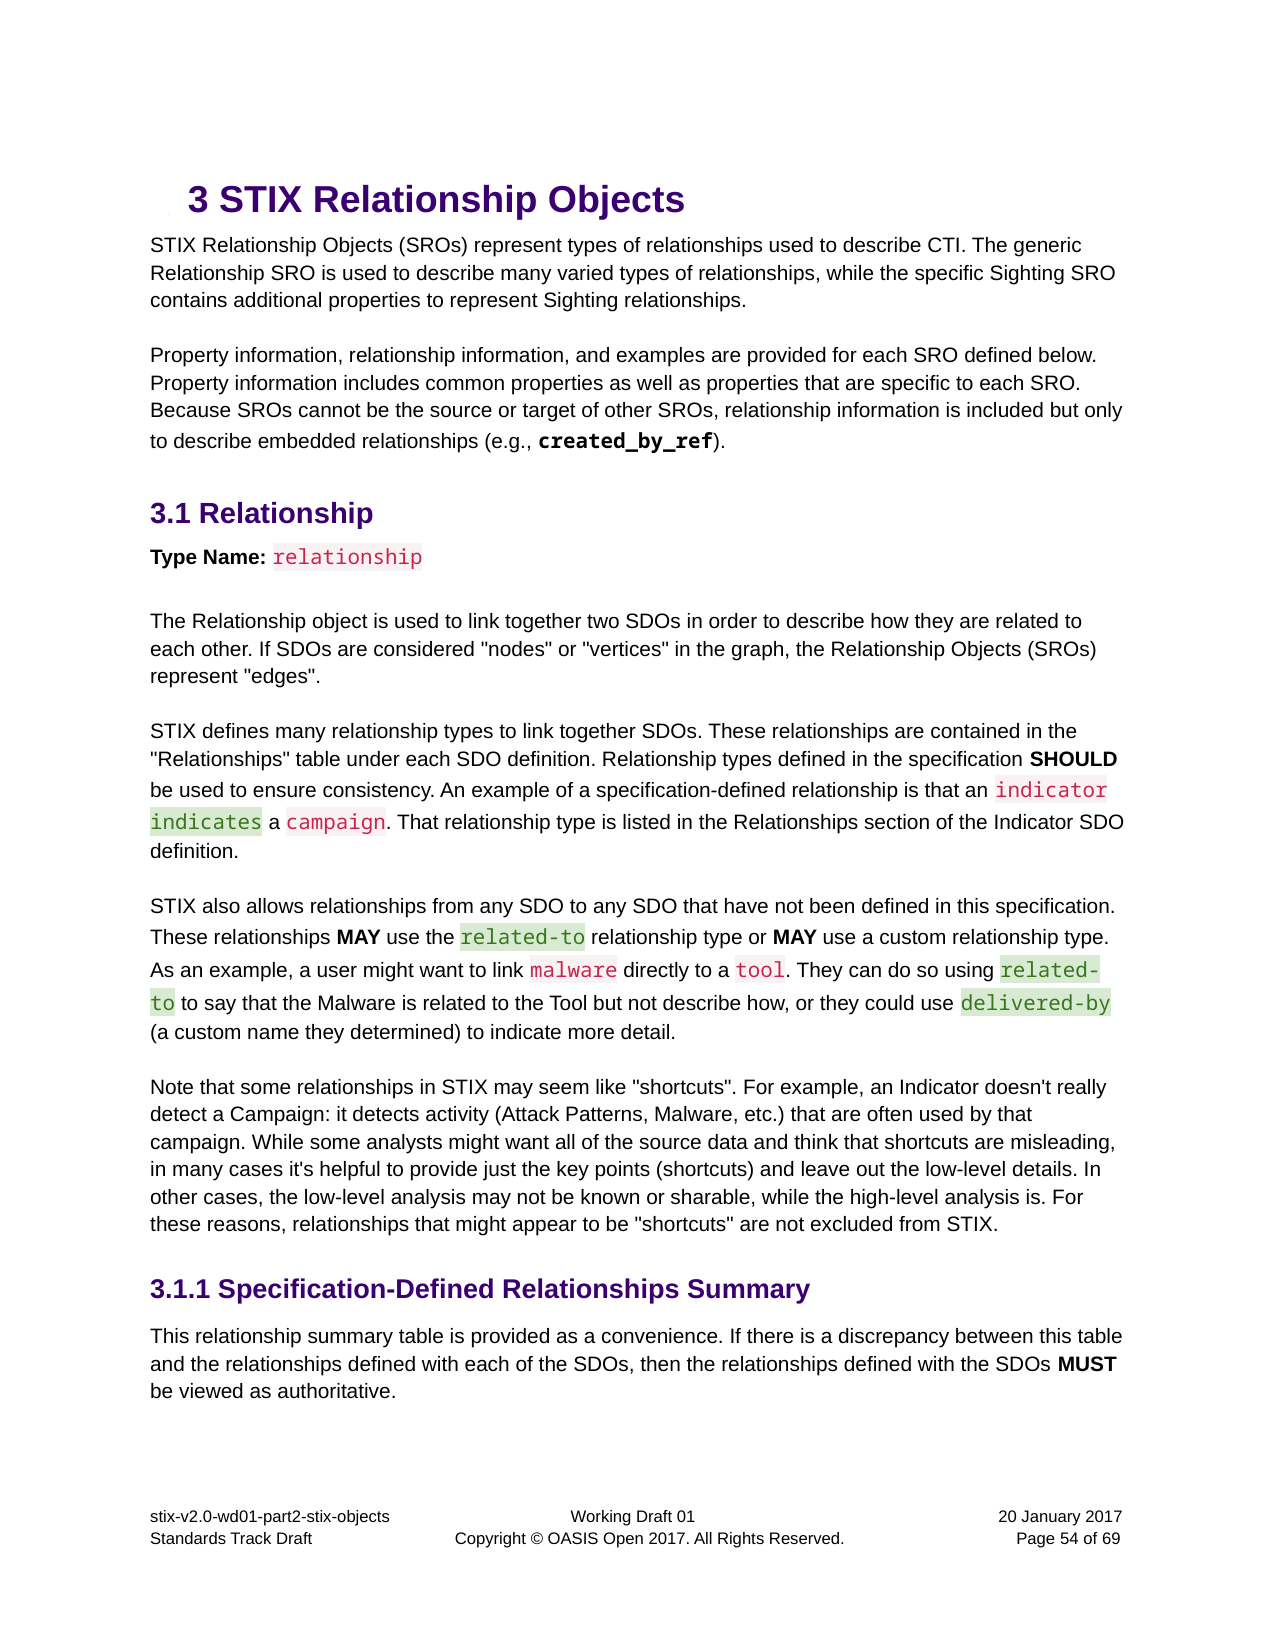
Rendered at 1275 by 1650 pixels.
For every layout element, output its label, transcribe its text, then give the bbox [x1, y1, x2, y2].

text Note that some relationships in STIX may seem like "shortcuts". For example, an Indicator doesn't really detect a Campaign: it detects activity (Attack Patterns, Malware, etc.) that are often used by that campaign. While some analysts might want all of the source data and think that shortcuts are misleading, in many cases it's helpful to provide just the key points (shortcuts) and leave out the low-level details. In other cases, the low-level analysis may not be known or sharable, while the high-level analysis is. For these reasons, relationships that might appear to be "shortcuts" are not excluded from STIX. [150, 1074, 1125, 1236]
subtitle ​3​ STIX Relationship Objects [150, 177, 1125, 221]
text STIX also allows relationships from any SDO to any SDO that have not been defined in this specification. These relationships MAY use the related-to relationship type or MAY use a custom relationship type. As an example, a user might want to link malware directly to a tool. They can do so using related-to to say that the Malware is related to the Tool but not describe how, or they could use delivered-by (a custom name they determined) to indicate more detail. [150, 894, 1125, 1043]
text STIX Relationship Objects (SROs) represent types of relationships used to describe CTI. The generic Relationship SRO is used to describe many varied types of relationships, while the specific Sighting SRO contains additional properties to represent Sighting relationships. [150, 233, 1125, 312]
text This relationship summary table is provided as a convenience. If there is a discrepancy between this table and the relationships defined with each of the SDOs, then the relationships defined with the SDOs MUST be viewed as authoritative. [150, 1324, 1125, 1403]
text The Relationship object is used to link together two SDOs in order to describe how they are related to each other. If SDOs are considered "nodes" or "vertices" in the graph, the Relationship Objects (SROs) represent "edges". [150, 609, 1125, 688]
text Type Name: relationship [150, 542, 1125, 571]
text STIX defines many relationship types to link together SDOs. These relationships are contained in the "Relationships" table under each SDO definition. Relationship types defined in the specification SHOULD be used to ensure consistency. An example of a specification-defined relationship is that an indicator indicates a campaign. That relationship type is listed in the Relationships section of the Indicator SDO definition. [150, 719, 1125, 863]
text Property information, relationship information, and examples are provided for each SRO defined below. Property information includes common properties as well as properties that are specific to each SRO. Because SROs cannot be the source or target of other SROs, relationship information is included but only to describe embedded relationships (e.g., created_by_ref). [150, 343, 1125, 455]
subtitle ​3.1​ Relationship [150, 496, 1125, 530]
subtitle ​3.1.1​ Specification-Defined Relationships Summary [150, 1273, 1125, 1304]
